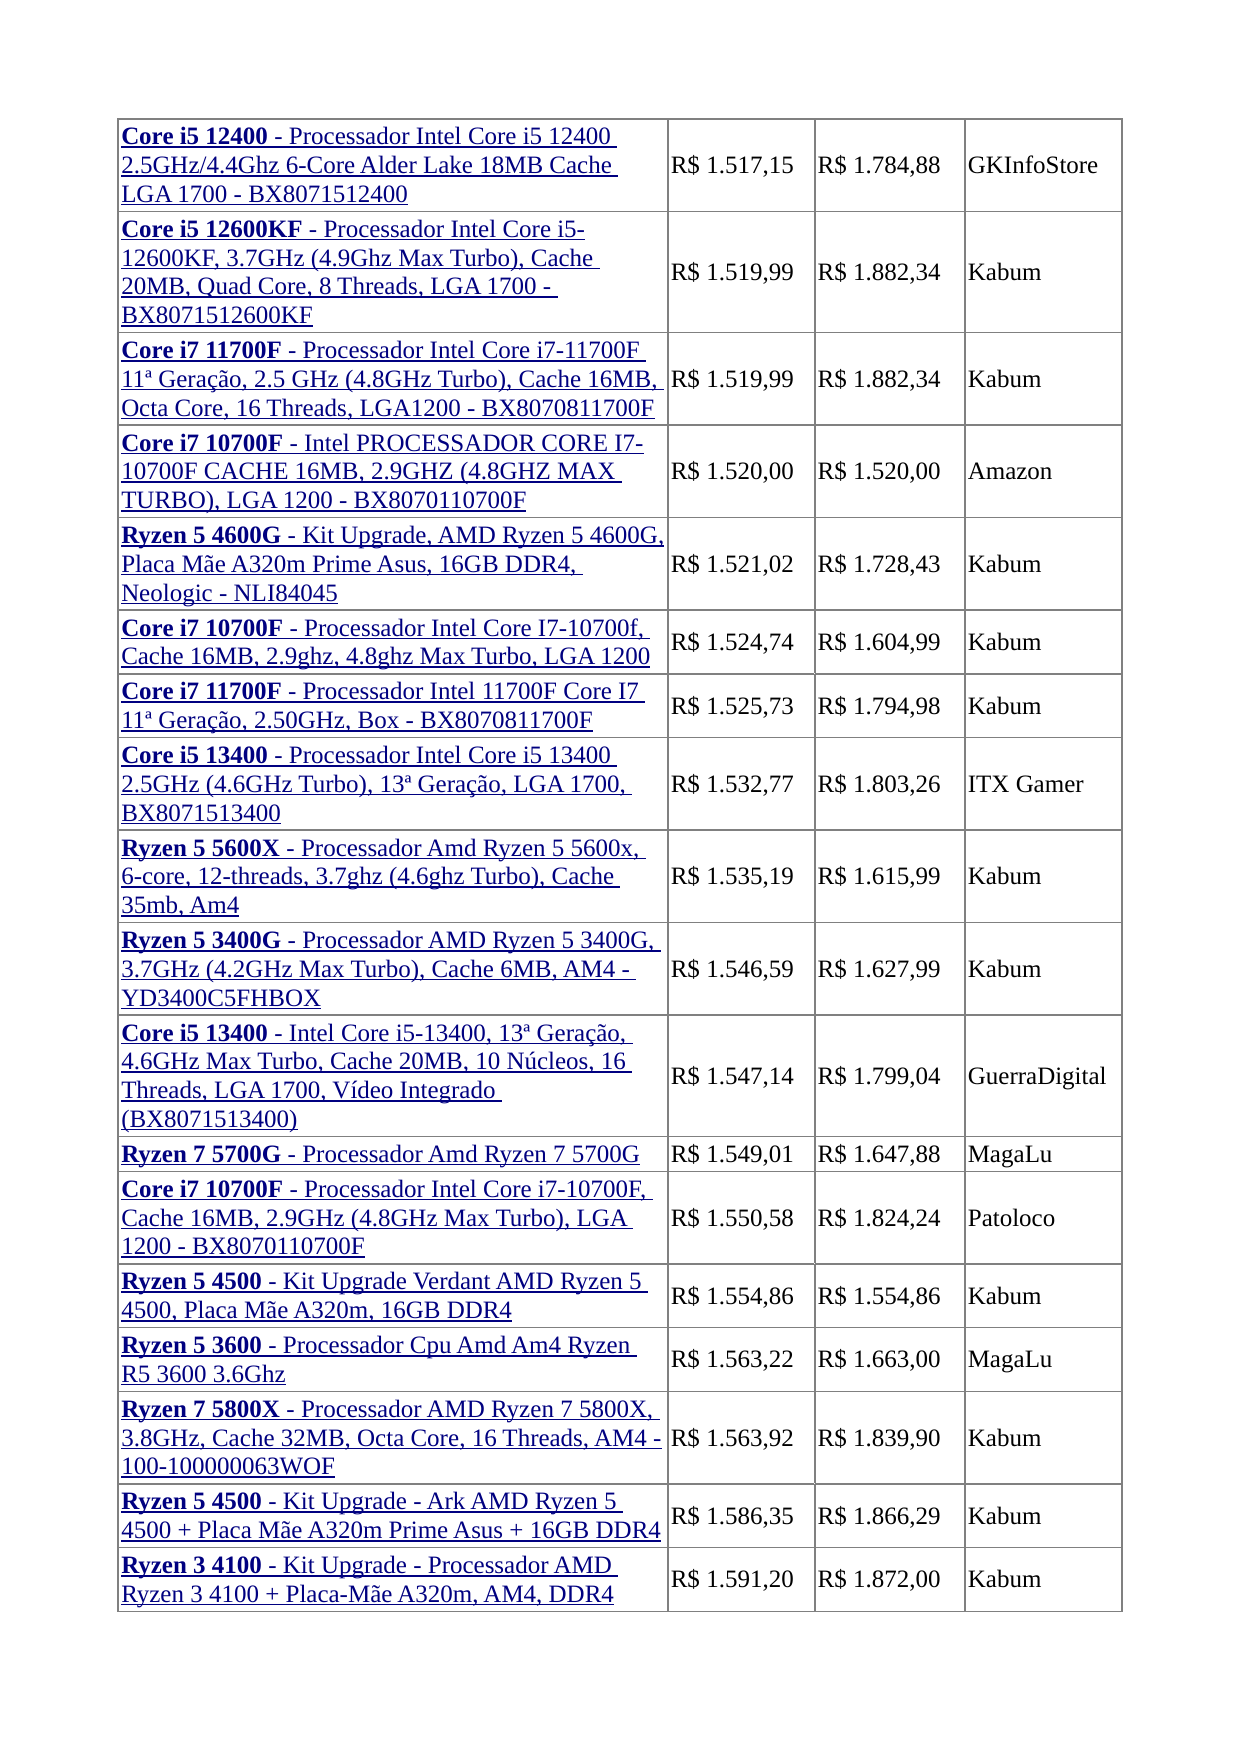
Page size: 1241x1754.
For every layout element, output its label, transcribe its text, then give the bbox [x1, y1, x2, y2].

table_cell R$ 1.784,88 [816, 120, 964, 211]
table_cell R$ 1.728,43 [816, 518, 964, 609]
table_cell R$ 1.535,19 [669, 831, 814, 922]
table_cell R$ 1.554,86 [816, 1265, 964, 1327]
table_cell Kabum [966, 923, 1121, 1014]
table_cell MagaLu [966, 1328, 1121, 1391]
table_cell R$ 1.549,01 [669, 1137, 814, 1171]
table_cell Amazon [966, 426, 1121, 517]
table_cell R$ 1.517,15 [669, 120, 814, 211]
table_cell Ryzen 5 3400G - Processador AMD Ryzen 5 3400G, 3.7GHz (4.2GHz Max Turbo), Cache 6MB, AM4 - YD3400C5FHBOX [119, 923, 667, 1014]
table_cell Ryzen 5 4600G - Kit Upgrade, AMD Ryzen 5 4600G, Placa Mãe A320m Prime Asus, 16GB DDR4, Neologic - NLI84045 [119, 518, 667, 609]
table_cell Kabum [966, 1265, 1121, 1327]
table_cell Core i7 10700F - Processador Intel Core i7-10700F, Cache 16MB, 2.9GHz (4.8GHz Max Turbo), LGA 1200 - BX8070110700F [119, 1172, 667, 1263]
table_cell Kabum [966, 675, 1121, 737]
table_cell R$ 1.519,99 [669, 212, 814, 332]
table_cell MagaLu [966, 1137, 1121, 1171]
table_cell Core i7 10700F - Intel PROCESSADOR CORE I7-10700F CACHE 16MB, 2.9GHZ (4.8GHZ MAX TURBO), LGA 1200 - BX8070110700F [119, 426, 667, 517]
table_cell Core i5 13400 - Intel Core i5-13400, 13ª Geração, 4.6GHz Max Turbo, Cache 20MB, 10 Núcleos, 16 Threads, LGA 1700, Vídeo Integrado (BX8071513400) [119, 1016, 667, 1136]
table_cell R$ 1.591,20 [669, 1548, 814, 1611]
table_cell R$ 1.803,26 [816, 738, 964, 829]
table_cell Ryzen 3 4100 - Kit Upgrade - Processador AMD Ryzen 3 4100 + Placa-Mãe A320m, AM4, DDR4 [119, 1548, 667, 1611]
table_cell R$ 1.866,29 [816, 1485, 964, 1547]
table_cell GKInfoStore [966, 120, 1121, 211]
table_cell Ryzen 7 5800X - Processador AMD Ryzen 7 5800X, 3.8GHz, Cache 32MB, Octa Core, 16 Threads, AM4 - 100-100000063WOF [119, 1392, 667, 1483]
table_cell R$ 1.563,22 [669, 1328, 814, 1391]
table_cell R$ 1.550,58 [669, 1172, 814, 1263]
table_cell R$ 1.794,98 [816, 675, 964, 737]
table_cell R$ 1.627,99 [816, 923, 964, 1014]
table_cell Kabum [966, 1485, 1121, 1547]
table_cell R$ 1.872,00 [816, 1548, 964, 1611]
table_cell R$ 1.663,00 [816, 1328, 964, 1391]
table_cell R$ 1.546,59 [669, 923, 814, 1014]
table_cell R$ 1.554,86 [669, 1265, 814, 1327]
table_cell Core i5 12600KF - Processador Intel Core i5-12600KF, 3.7GHz (4.9Ghz Max Turbo), Cache 20MB, Quad Core, 8 Threads, LGA 1700 - BX8071512600KF [119, 212, 667, 332]
table_cell R$ 1.824,24 [816, 1172, 964, 1263]
table_cell R$ 1.799,04 [816, 1016, 964, 1136]
table_cell R$ 1.525,73 [669, 675, 814, 737]
table_cell Core i5 12400 - Processador Intel Core i5 12400 2.5GHz/4.4Ghz 6-Core Alder Lake 18MB Cache LGA 1700 - BX8071512400 [119, 120, 667, 211]
table_cell R$ 1.586,35 [669, 1485, 814, 1547]
table_cell Kabum [966, 333, 1121, 424]
table_cell R$ 1.532,77 [669, 738, 814, 829]
table_cell Core i7 10700F - Processador Intel Core I7-10700f, Cache 16MB, 2.9ghz, 4.8ghz Max Turbo, LGA 1200 [119, 611, 667, 673]
table_cell ITX Gamer [966, 738, 1121, 829]
table_cell Kabum [966, 212, 1121, 332]
table_cell Kabum [966, 518, 1121, 609]
table_cell Core i5 13400 - Processador Intel Core i5 13400 2.5GHz (4.6GHz Turbo), 13ª Geração, LGA 1700, BX8071513400 [119, 738, 667, 829]
table_cell R$ 1.615,99 [816, 831, 964, 922]
table_cell R$ 1.521,02 [669, 518, 814, 609]
table_cell R$ 1.524,74 [669, 611, 814, 673]
table_cell R$ 1.882,34 [816, 333, 964, 424]
table_cell Ryzen 5 4500 - Kit Upgrade - Ark AMD Ryzen 5 4500 + Placa Mãe A320m Prime Asus + 16GB DDR4 [119, 1485, 667, 1547]
table_cell GuerraDigital [966, 1016, 1121, 1136]
table_cell R$ 1.882,34 [816, 212, 964, 332]
table_cell Core i7 11700F - Processador Intel 11700F Core I7 11ª Geração, 2.50GHz, Box - BX8070811700F [119, 675, 667, 737]
table_cell Kabum [966, 1392, 1121, 1483]
table_cell Kabum [966, 1548, 1121, 1611]
table_cell R$ 1.520,00 [669, 426, 814, 517]
table_cell Kabum [966, 831, 1121, 922]
table_cell R$ 1.547,14 [669, 1016, 814, 1136]
table_cell Ryzen 5 5600X - Processador Amd Ryzen 5 5600x, 6-core, 12-threads, 3.7ghz (4.6ghz Turbo), Cache 35mb, Am4 [119, 831, 667, 922]
table_cell R$ 1.520,00 [816, 426, 964, 517]
table_cell R$ 1.839,90 [816, 1392, 964, 1483]
table_cell Core i7 11700F - Processador Intel Core i7-11700F 11ª Geração, 2.5 GHz (4.8GHz Turbo), Cache 16MB, Octa Core, 16 Threads, LGA1200 - BX8070811700F [119, 333, 667, 424]
table_cell R$ 1.604,99 [816, 611, 964, 673]
table_cell Patoloco [966, 1172, 1121, 1263]
table_cell R$ 1.647,88 [816, 1137, 964, 1171]
table_cell Ryzen 7 5700G - Processador Amd Ryzen 7 5700G [119, 1137, 667, 1171]
table_cell Kabum [966, 611, 1121, 673]
table_cell R$ 1.563,92 [669, 1392, 814, 1483]
table_cell Ryzen 5 3600 - Processador Cpu Amd Am4 Ryzen R5 3600 3.6Ghz [119, 1328, 667, 1391]
table_cell R$ 1.519,99 [669, 333, 814, 424]
table_cell Ryzen 5 4500 - Kit Upgrade Verdant AMD Ryzen 5 4500, Placa Mãe A320m, 16GB DDR4 [119, 1265, 667, 1327]
